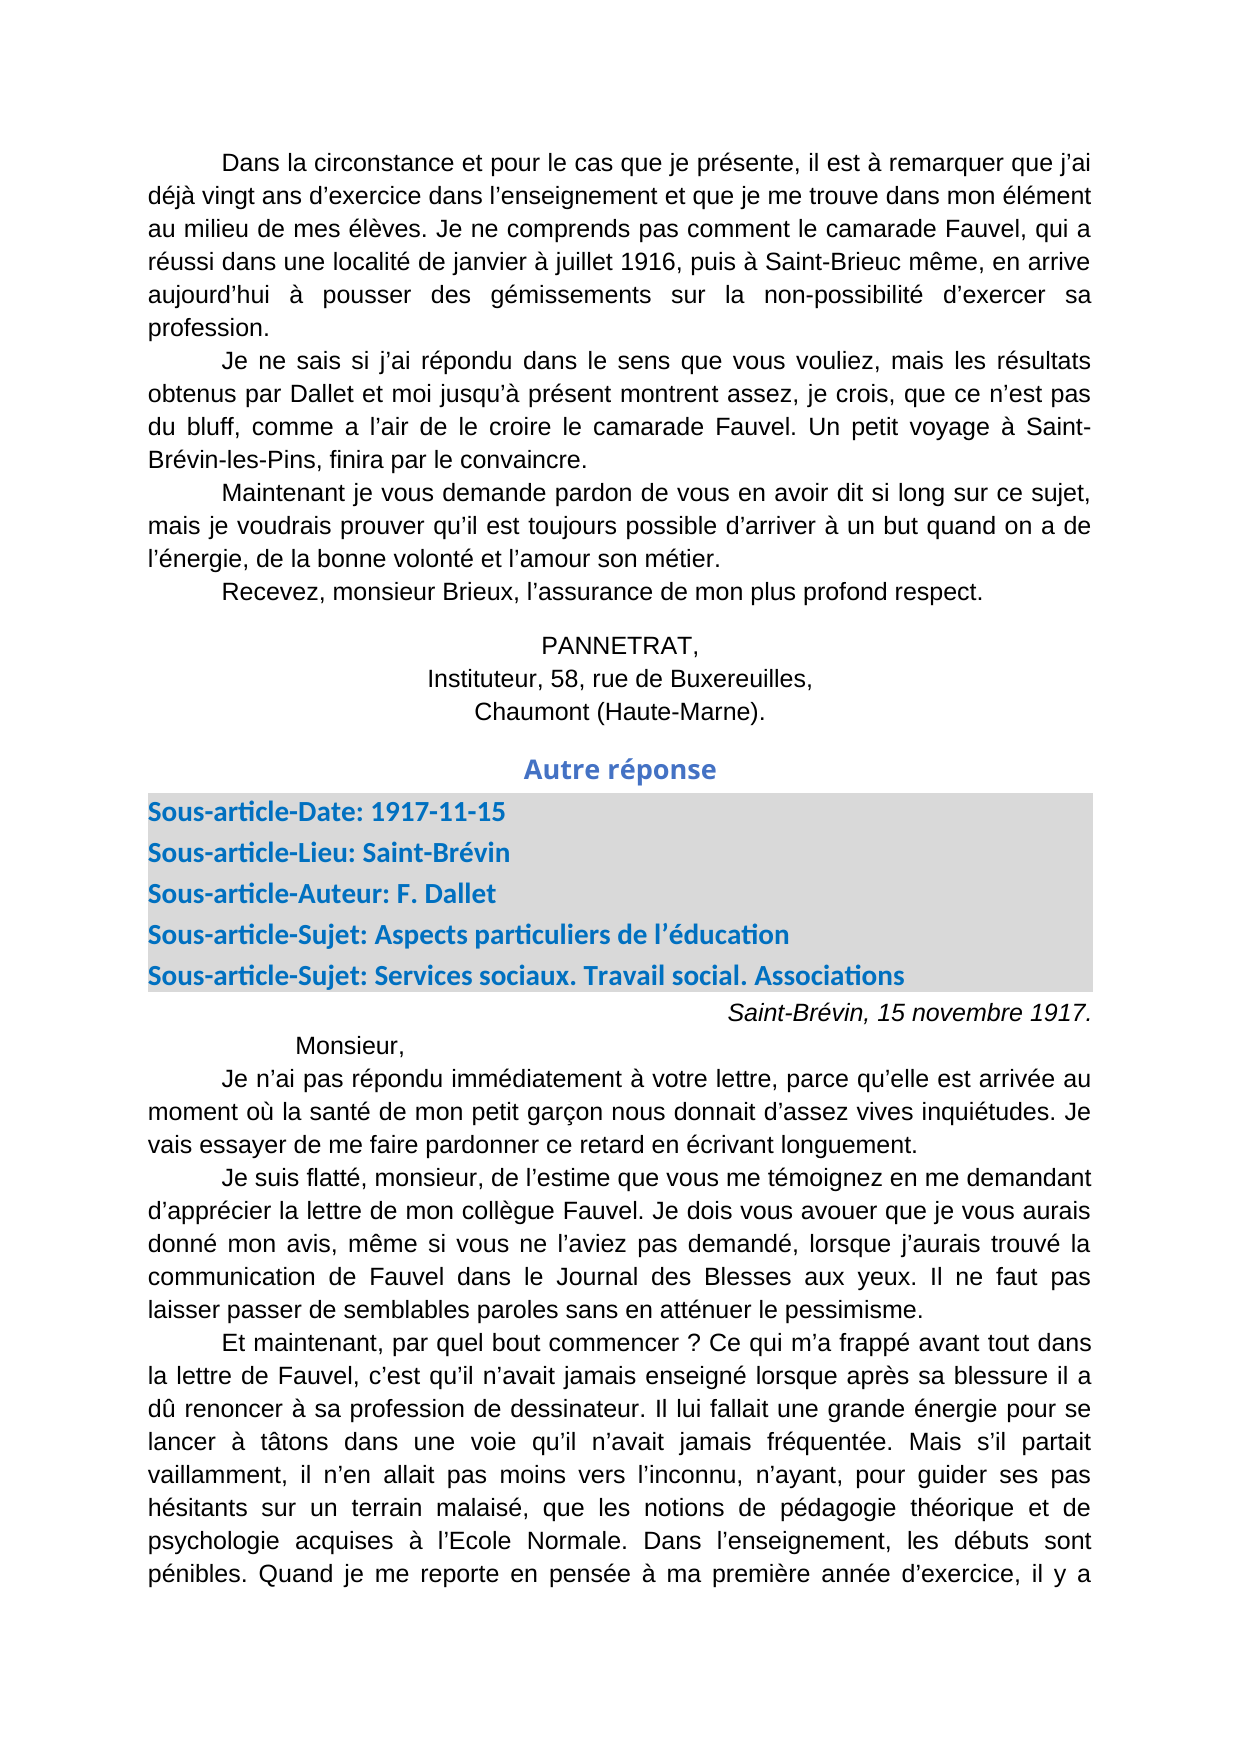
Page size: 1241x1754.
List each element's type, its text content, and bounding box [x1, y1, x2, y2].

text Sous-article-Date: 1917-11-15 [148, 793, 1093, 829]
text PANNETRAT, [148, 631, 1093, 659]
text Chaumont (Haute-Marne). [148, 697, 1093, 726]
text Sous-article-Sujet: Aspects particuliers de l’éducation [148, 916, 1093, 951]
text Je suis flatté, monsieur, de l’estime que vous me témoignez en me demandant d’apprécier la lettre de mon collègue Fauvel. Je dois vous avouer que je vous aurais donné mon avis, même si vous ne l’aviez pas demandé, lorsque j’aurais trouvé la communication de Fauvel dans le Journal des Blesses aux yeux. Il ne faut pas laisser passer de semblables paroles sans en atténuer le pessimisme. [148, 1163, 1093, 1324]
text Et maintenant, par quel bout commencer ? Ce qui m’a frappé avant tout dans la lettre de Fauvel, c’est qu’il n’avait jamais enseigné lorsque après sa blessure il a dû renoncer à sa profession de dessinateur. Il lui fallait une grande énergie pour se lancer à tâtons dans une voie qu’il n’avait jamais fréquentée. Mais s’il partait vaillamment, il n’en allait pas moins vers l’inconnu, n’ayant, pour guider ses pas hésitants sur un terrain malaisé, que les notions de pédagogie théorique et de psychologie acquises à l’Ecole Normale. Dans l’enseignement, les débuts sont pénibles. Quand je me reporte en pensée à ma première année d’exercice, il y a [148, 1328, 1093, 1588]
text Je n’ai pas répondu immédiatement à votre lettre, parce qu’elle est arrivée au moment où la santé de mon petit garçon nous donnait d’assez vives inquiétudes. Je vais essayer de me faire pardonner ce retard en écrivant longuement. [148, 1064, 1093, 1158]
text Saint-Brévin, 15 novembre 1917. [148, 998, 1093, 1026]
text Instituteur, 58, rue de Buxereuilles, [148, 664, 1093, 692]
text Monsieur, [221, 1031, 1093, 1059]
text Sous-article-Sujet: Services sociaux. Travail social. Associations [148, 957, 1093, 992]
text Sous-article-Lieu: Saint-Brévin [148, 834, 1093, 869]
text Dans la circonstance et pour le cas que je présente, il est à remarquer que j’ai déjà vingt ans d’exercice dans l’enseignement et que je me trouve dans mon élément au milieu de mes élèves. Je ne comprends pas comment le camarade Fauvel, qui a réussi dans une localité de janvier à juillet 1916, puis à Saint-Brieuc même, en arrive aujourd’hui à pousser des gémissements sur la non-possibilité d’exercer sa profession. [148, 148, 1093, 341]
text Maintenant je vous demande pardon de vous en avoir dit si long sur ce sujet, mais je voudrais prouver qu’il est toujours possible d’arriver à un but quand on a de l’énergie, de la bonne volonté et l’amour son métier. [148, 478, 1093, 573]
text Sous-article-Auteur: F. Dallet [148, 875, 1093, 911]
text Recevez, monsieur Brieux, l’assurance de mon plus profond respect. [148, 577, 1093, 606]
subtitle Autre réponse [148, 751, 1093, 787]
text Je ne sais si j’ai répondu dans le sens que vous vouliez, mais les résultats obtenus par Dallet et moi jusqu’à présent montrent assez, je crois, que ce n’est pas du bluff, comme a l’air de le croire le camarade Fauvel. Un petit voyage à Saint-Brévin-les-Pins, finira par le convaincre. [148, 346, 1093, 473]
